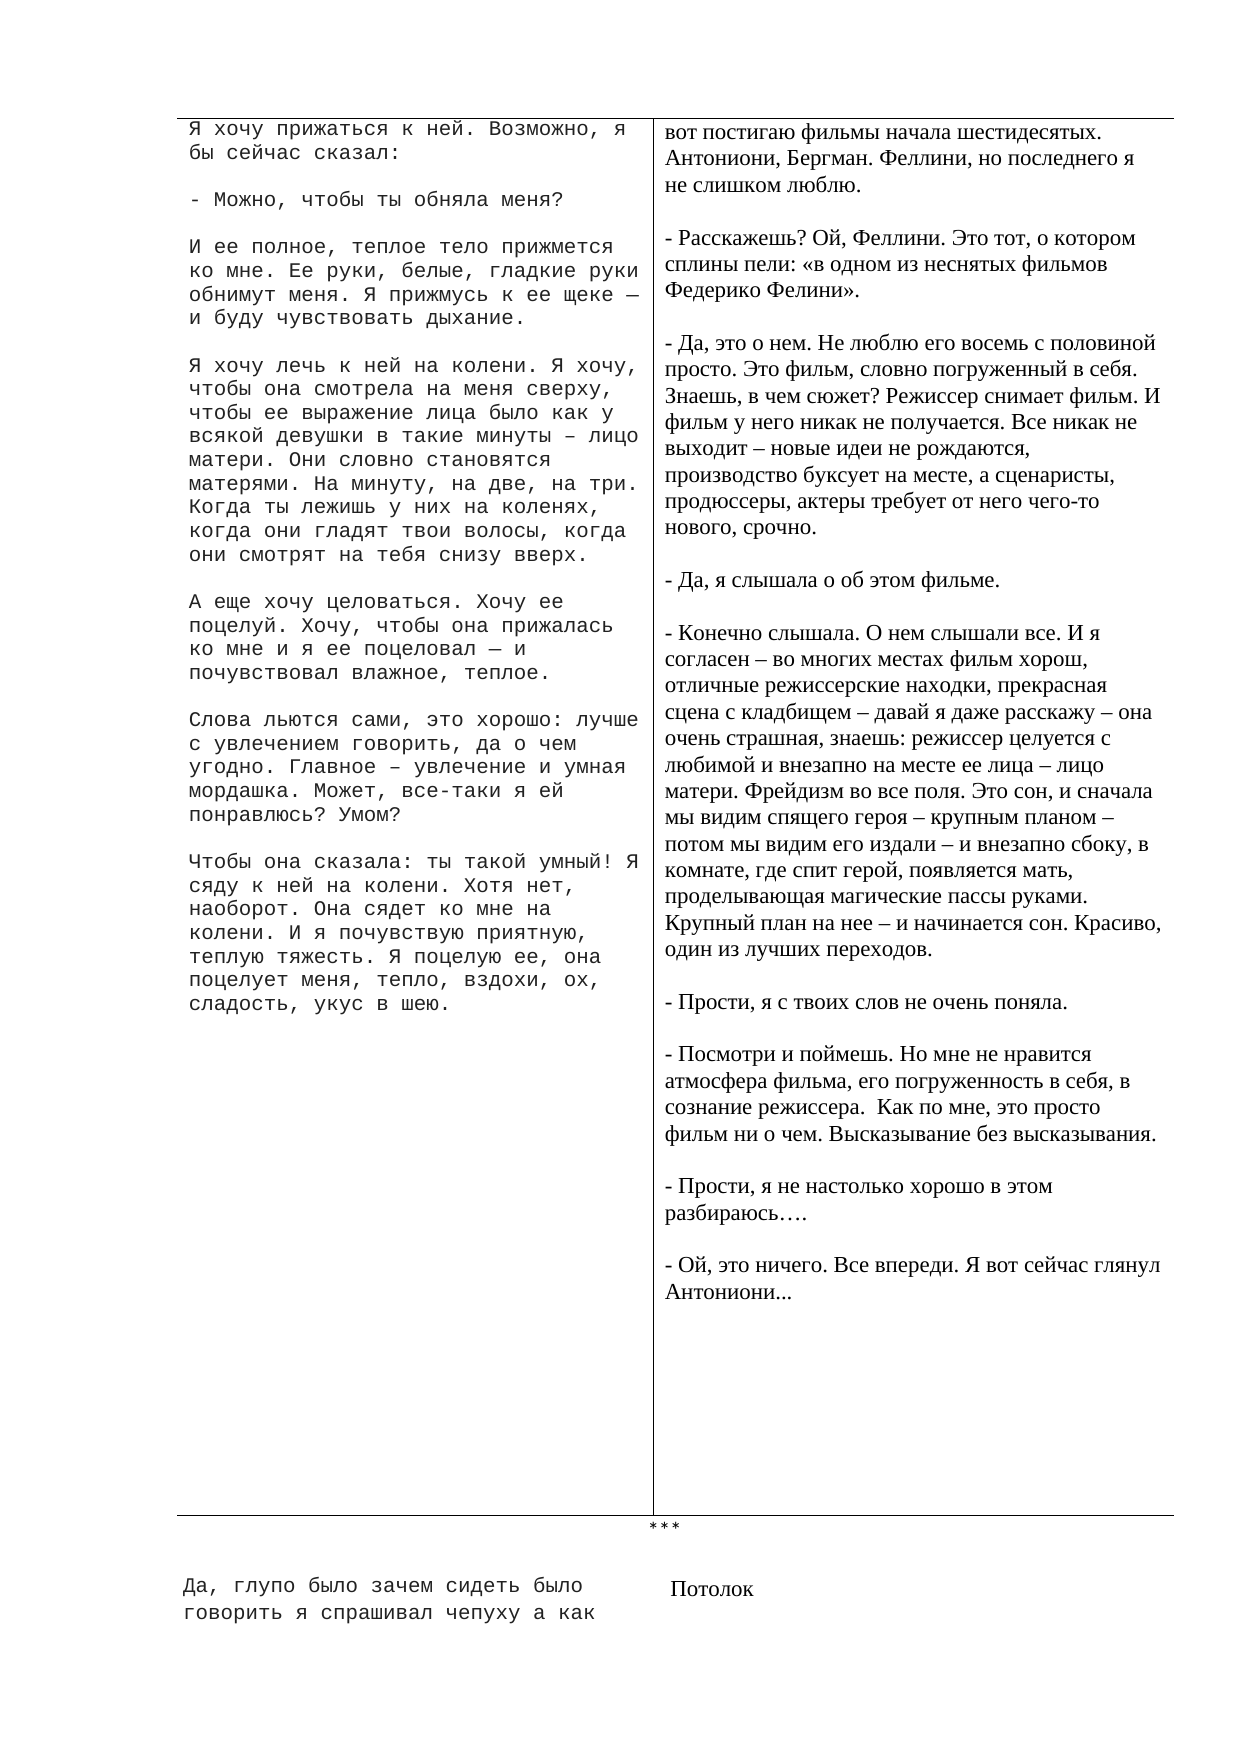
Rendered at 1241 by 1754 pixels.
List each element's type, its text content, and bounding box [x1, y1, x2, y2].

table_header Потолок [664, 1569, 1152, 1631]
table_header Да, глупо было зачем сидеть было говорить я спрашивал чепуху а как [177, 1569, 664, 1631]
table_header вот постигаю фильмы начала шестидесятых. Антониони, Бергман. Феллини, но последнего я не слишком люблю. - Расскажешь? Ой, Феллини. Это тот, о котором сплины пели: «в одном из неснятых фильмов Федерико Фелини». - Да, это о нем. Не люблю его восемь с половиной просто. Это фильм, словно погруженный в себя. Знаешь, в чем сюжет? Режиссер снимает фильм. И фильм у него никак не получается. Все никак не выходит – новые идеи не рождаются, производство буксует на месте, а сценаристы, продюссеры, актеры требует от него чего-то нового, срочно. - Да, я слышала о об этом фильме. - Конечно слышала. О нем слышали все. И я согласен – во многих местах фильм хорош, отличные режиссерские находки, прекрасная сцена с кладбищем – давай я даже расскажу – она очень страшная, знаешь: режиссер целуется с любимой и внезапно на месте ее лица – лицо матери. Фрейдизм во все поля. Это сон, и сначала мы видим спящего героя – крупным планом – потом мы видим его издали – и внезапно сбоку, в комнате, где спит герой, появляется мать, проделывающая магические пассы руками. Крупный план на нее – и начинается сон. Красиво, один из лучших переходов. - Прости, я с твоих слов не очень поняла. - Посмотри и поймешь. Но мне не нравится атмосфера фильма, его погруженность в себя, в сознание режиссера. Как по мне, это просто фильм ни о чем. Высказывание без высказывания. - Прости, я не настолько хорошо в этом разбираюсь…. - Ой, это ничего. Все впереди. Я вот сейчас глянул Антониони... [654, 119, 1174, 1515]
text *** [177, 1516, 1152, 1544]
table_header Я хочу прижаться к ней. Возможно, я бы сейчас сказал: - Можно, чтобы ты обняла меня? И ее полное, теплое тело прижмется ко мне. Ее руки, белые, гладкие руки обнимут меня. Я прижмусь к ее щеке — и буду чувствовать дыхание. Я хочу лечь к ней на колени. Я хочу, чтобы она смотрела на меня сверху, чтобы ее выражение лица было как у всякой девушки в такие минуты – лицо матери. Они словно становятся матерями. На минуту, на две, на три. Когда ты лежишь у них на коленях, когда они гладят твои волосы, когда они смотрят на тебя снизу вверх. А еще хочу целоваться. Хочу ее поцелуй. Хочу, чтобы она прижалась ко мне и я ее поцеловал — и почувствовал влажное, теплое. Слова льются сами, это хорошо: лучше с увлечением говорить, да о чем угодно. Главное – увлечение и умная мордашка. Может, все-таки я ей понравлюсь? Умом? Чтобы она сказала: ты такой умный! Я сяду к ней на колени. Хотя нет, наоборот. Она сядет ко мне на колени. И я почувствую приятную, теплую тяжесть. Я поцелую ее, она поцелует меня, тепло, вздохи, ох, сладость, укус в шею. [177, 119, 653, 1515]
